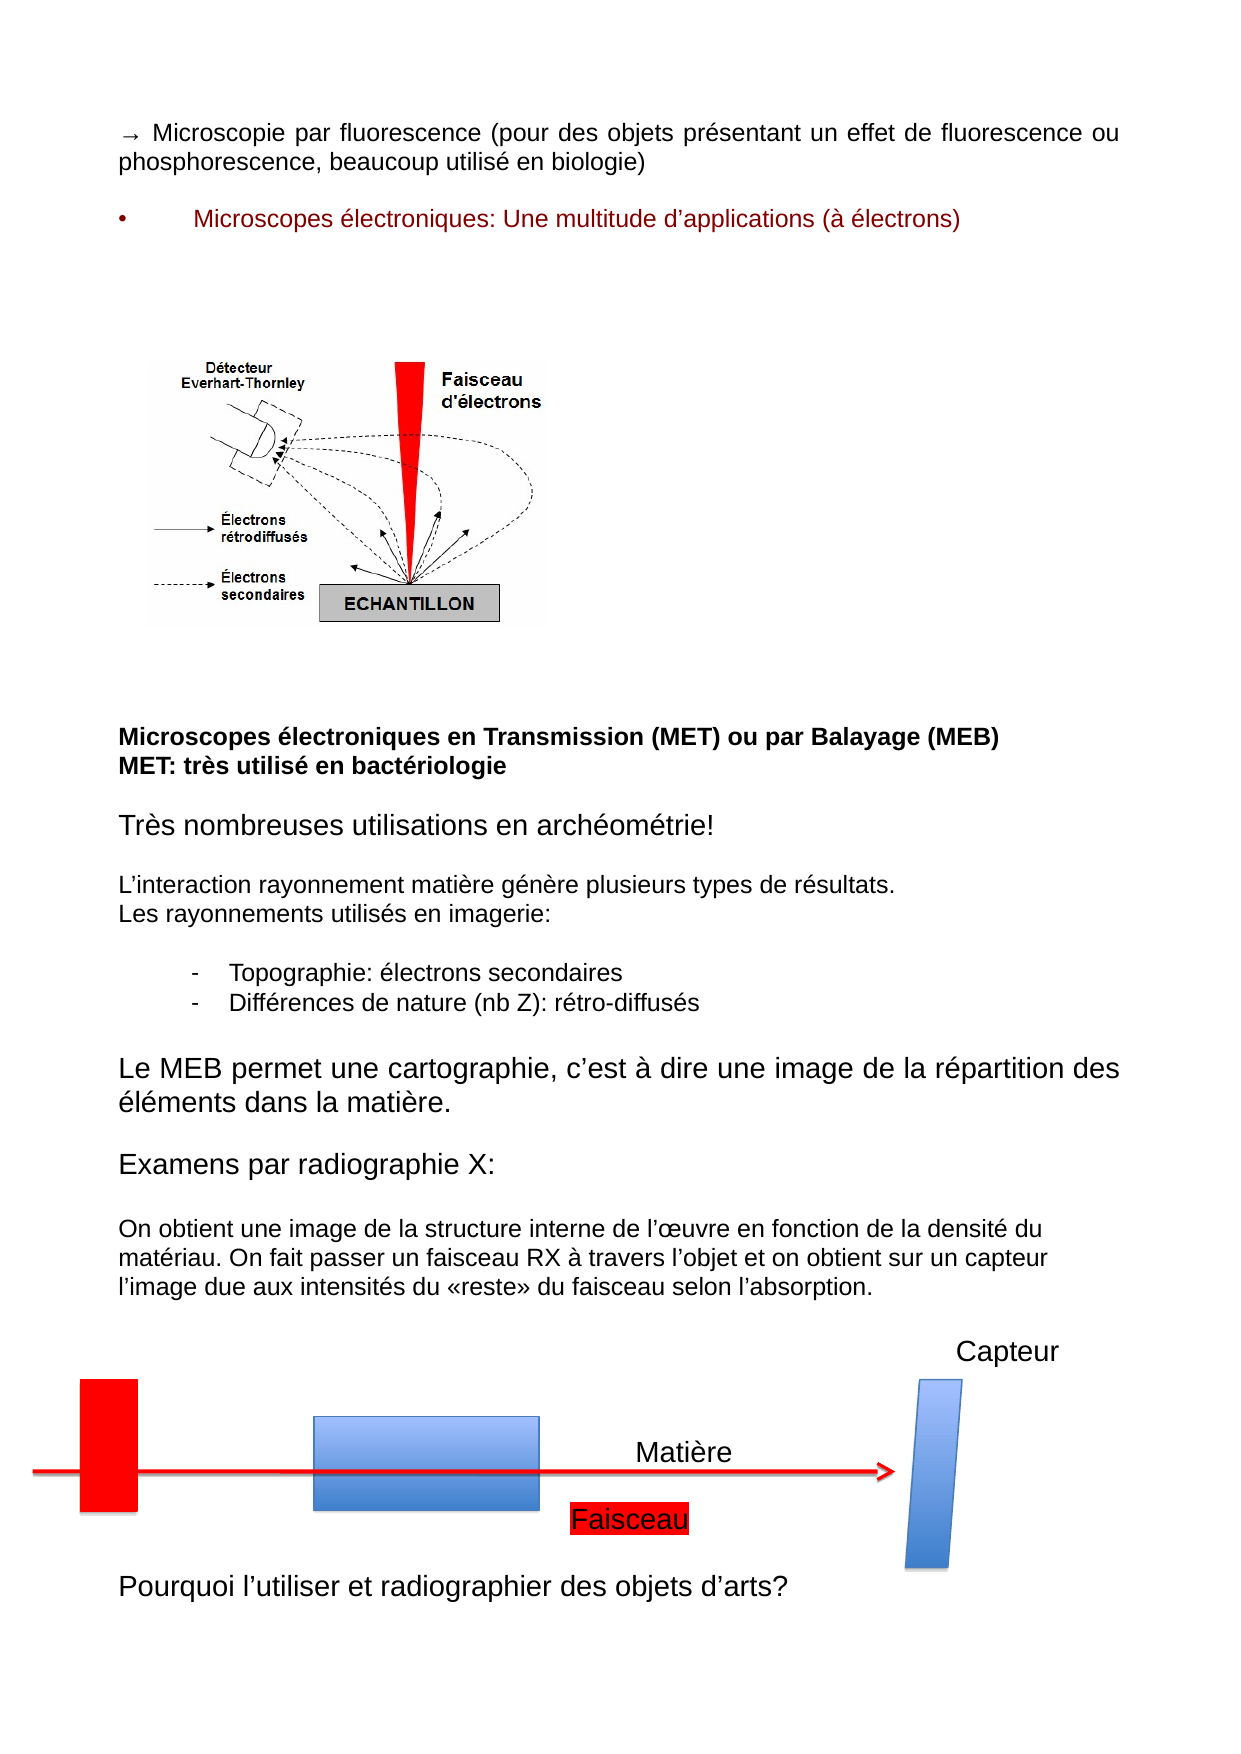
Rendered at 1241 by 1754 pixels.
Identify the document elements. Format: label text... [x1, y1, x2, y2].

text Faisceau [118, 1502, 908, 1535]
text Les rayonnements utilisés en imagerie: [118, 899, 1122, 928]
text L’interaction rayonnement matière génère plusieurs types de résultats. [118, 871, 1122, 899]
picture [145, 361, 546, 627]
text Très nombreuses utilisations en archéométrie! [118, 808, 1122, 842]
text [957, 1435, 1122, 1468]
text Pourquoi l’utiliser et radiographier des objets d’arts? [118, 1569, 1122, 1602]
text On obtient une image de la structure interne de l’œuvre en fonction de la densité du matériau. On fait passer un faisceau RX à travers l’objet et on obtient sur un capteur l’image due aux intensités du «reste» du faisceau selon l’absorption. [118, 1214, 1122, 1301]
text Le MEB permet une cartographie, c’est à dire une image de la répartition des éléments dans la matière. [118, 1051, 1122, 1118]
list → Microscopie par fluorescence (pour des objets présentant un effet de fluorescence ou phosphorescence, beaucoup utilisé en biologie) [118, 118, 1122, 176]
list Différences de nature (nb Z): rétro-diffusés [191, 987, 1122, 1018]
text [138, 1435, 313, 1468]
text [952, 1502, 1122, 1535]
list Topographie: électrons secondaires [191, 957, 1122, 987]
text Capteur [118, 1334, 1122, 1368]
list Microscopes électroniques: Une multitude d’applications (à électrons) [118, 204, 1122, 233]
text Microscopes électroniques en Transmission (MET) ou par Balayage (MEB) [118, 722, 1122, 751]
text Matière [540, 1435, 914, 1468]
text Examens par radiographie X: [118, 1147, 1122, 1181]
text MET: très utilisé en bactériologie [118, 751, 1122, 779]
